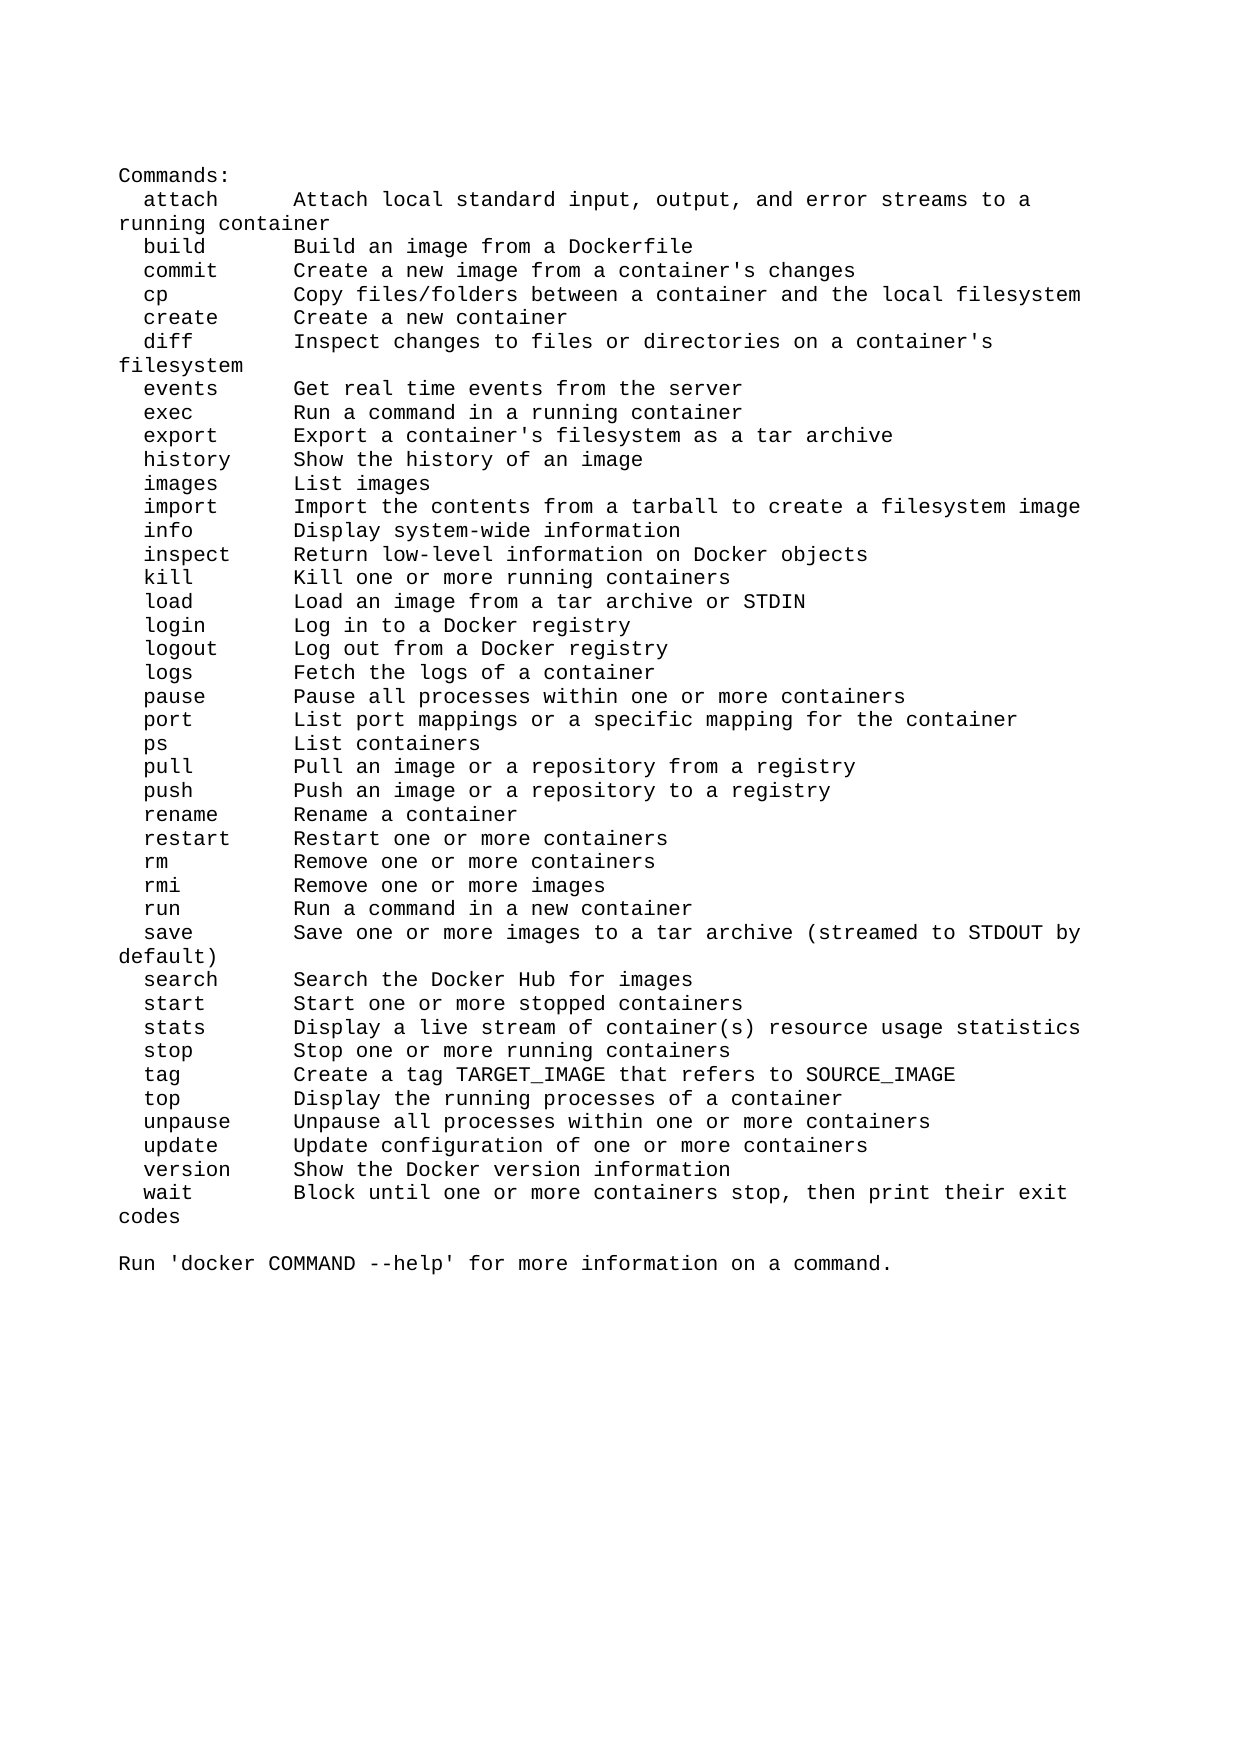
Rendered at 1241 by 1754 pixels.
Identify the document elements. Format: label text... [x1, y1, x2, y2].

text Commands: attach Attach local standard input, output, and error streams to a running container build Build an image from a Dockerfile commit Create a new image from a container's changes cp Copy files/folders between a container and the local filesystem create Create a new container diff Inspect changes to files or directories on a container's filesystem events Get real time events from the server exec Run a command in a running container export Export a container's filesystem as a tar archive history Show the history of an image images List images import Import the contents from a tarball to create a filesystem image info Display system-wide information inspect Return low-level information on Docker objects kill Kill one or more running containers load Load an image from a tar archive or STDIN login Log in to a Docker registry logout Log out from a Docker registry logs Fetch the logs of a container pause Pause all processes within one or more containers port List port mappings or a specific mapping for the container ps List containers pull Pull an image or a repository from a registry push Push an image or a repository to a registry rename Rename a container restart Restart one or more containers rm Remove one or more containers rmi Remove one or more images run Run a command in a new container save Save one or more images to a tar archive (streamed to STDOUT by default) search Search the Docker Hub for images start Start one or more stopped containers stats Display a live stream of container(s) resource usage statistics stop Stop one or more running containers tag Create a tag TARGET_IMAGE that refers to SOURCE_IMAGE top Display the running processes of a container unpause Unpause all processes within one or more containers update Update configuration of one or more containers version Show the Docker version information wait Block until one or more containers stop, then print their exit codes Run 'docker COMMAND --help' for more information on a command. [118, 118, 1122, 1300]
